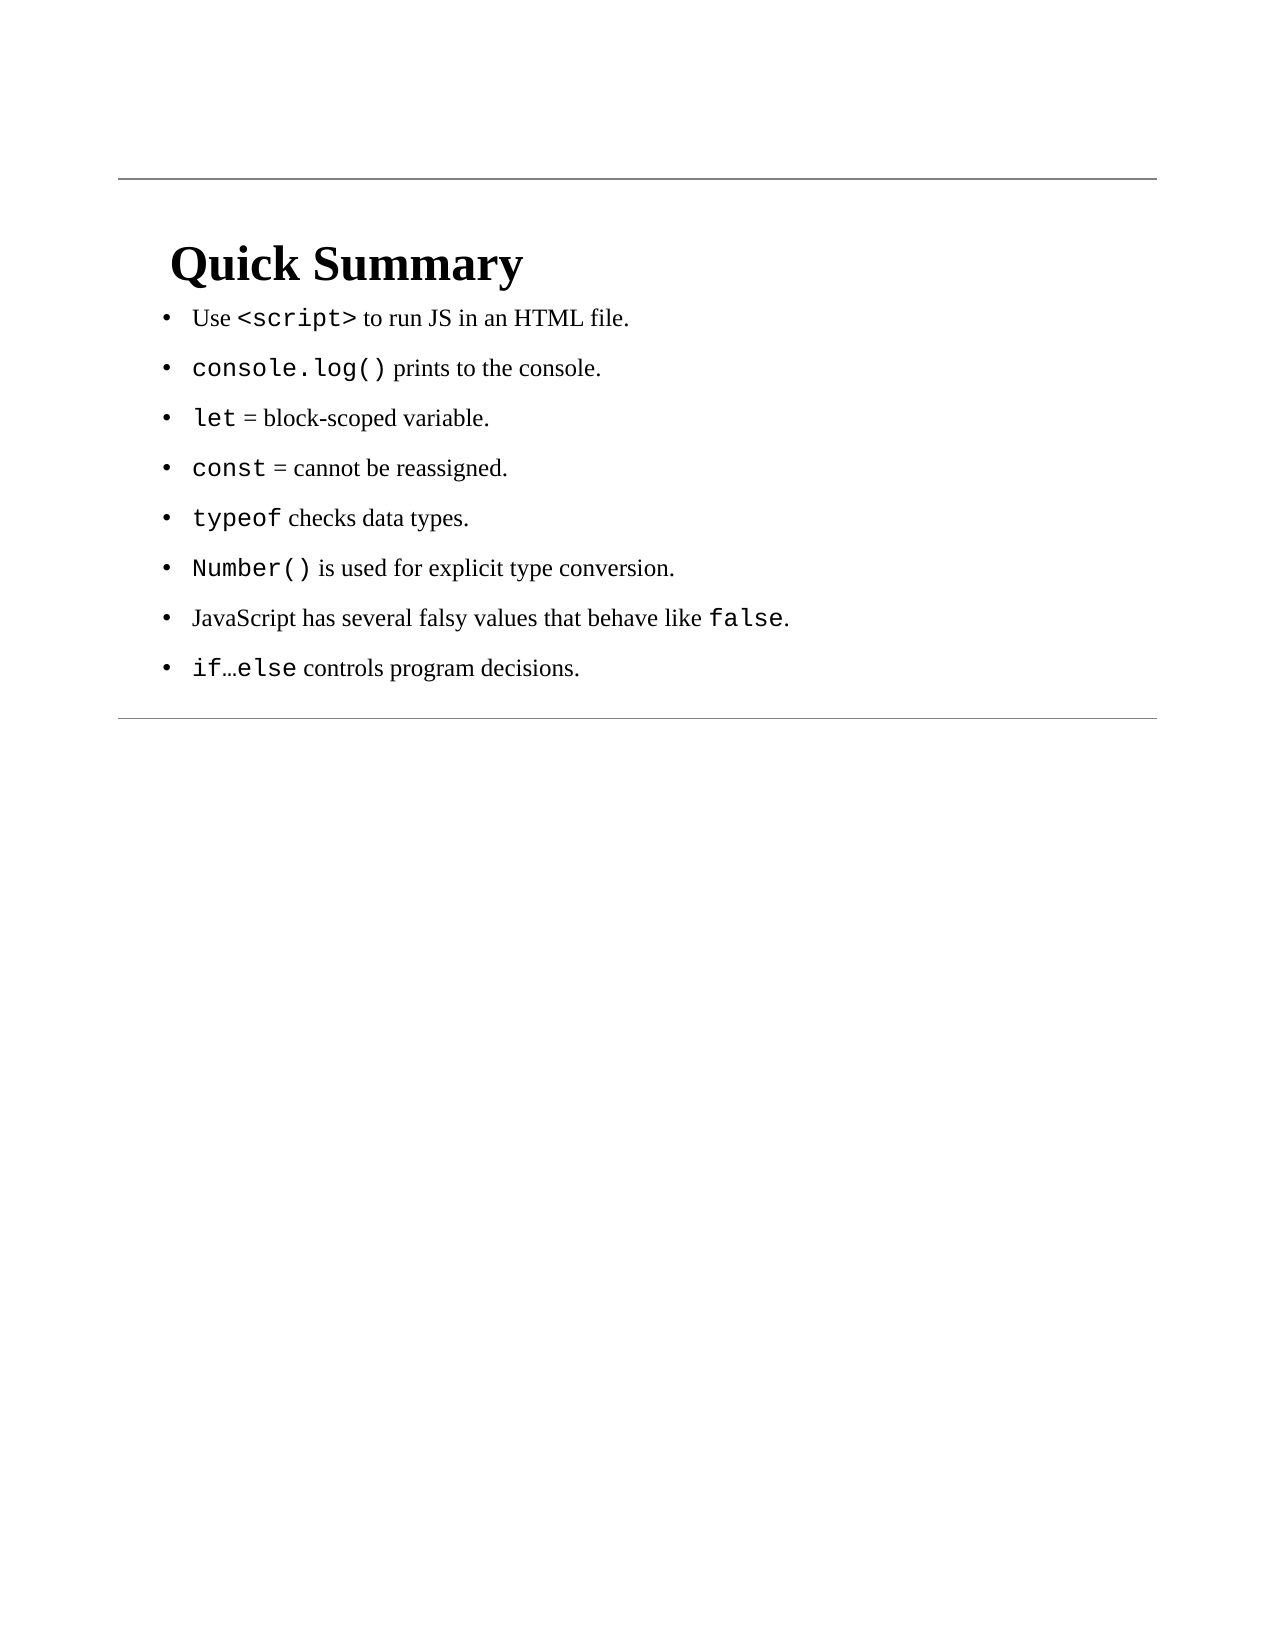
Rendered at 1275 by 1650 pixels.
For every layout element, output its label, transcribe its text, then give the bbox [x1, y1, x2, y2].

list Number() is used for explicit type conversion. [162, 553, 1157, 584]
list Use <script> to run JS in an HTML file. [162, 303, 1157, 334]
list typeof checks data types. [162, 503, 1157, 534]
subtitle ✨ Quick Summary [118, 233, 1157, 291]
list const = cannot be reassigned. [162, 453, 1157, 484]
list JavaScript has several falsy values that behave like false. [162, 603, 1157, 634]
list if…else controls program decisions. [162, 653, 1157, 684]
list let = block-scoped variable. [162, 403, 1157, 434]
list console.log() prints to the console. [162, 353, 1157, 384]
